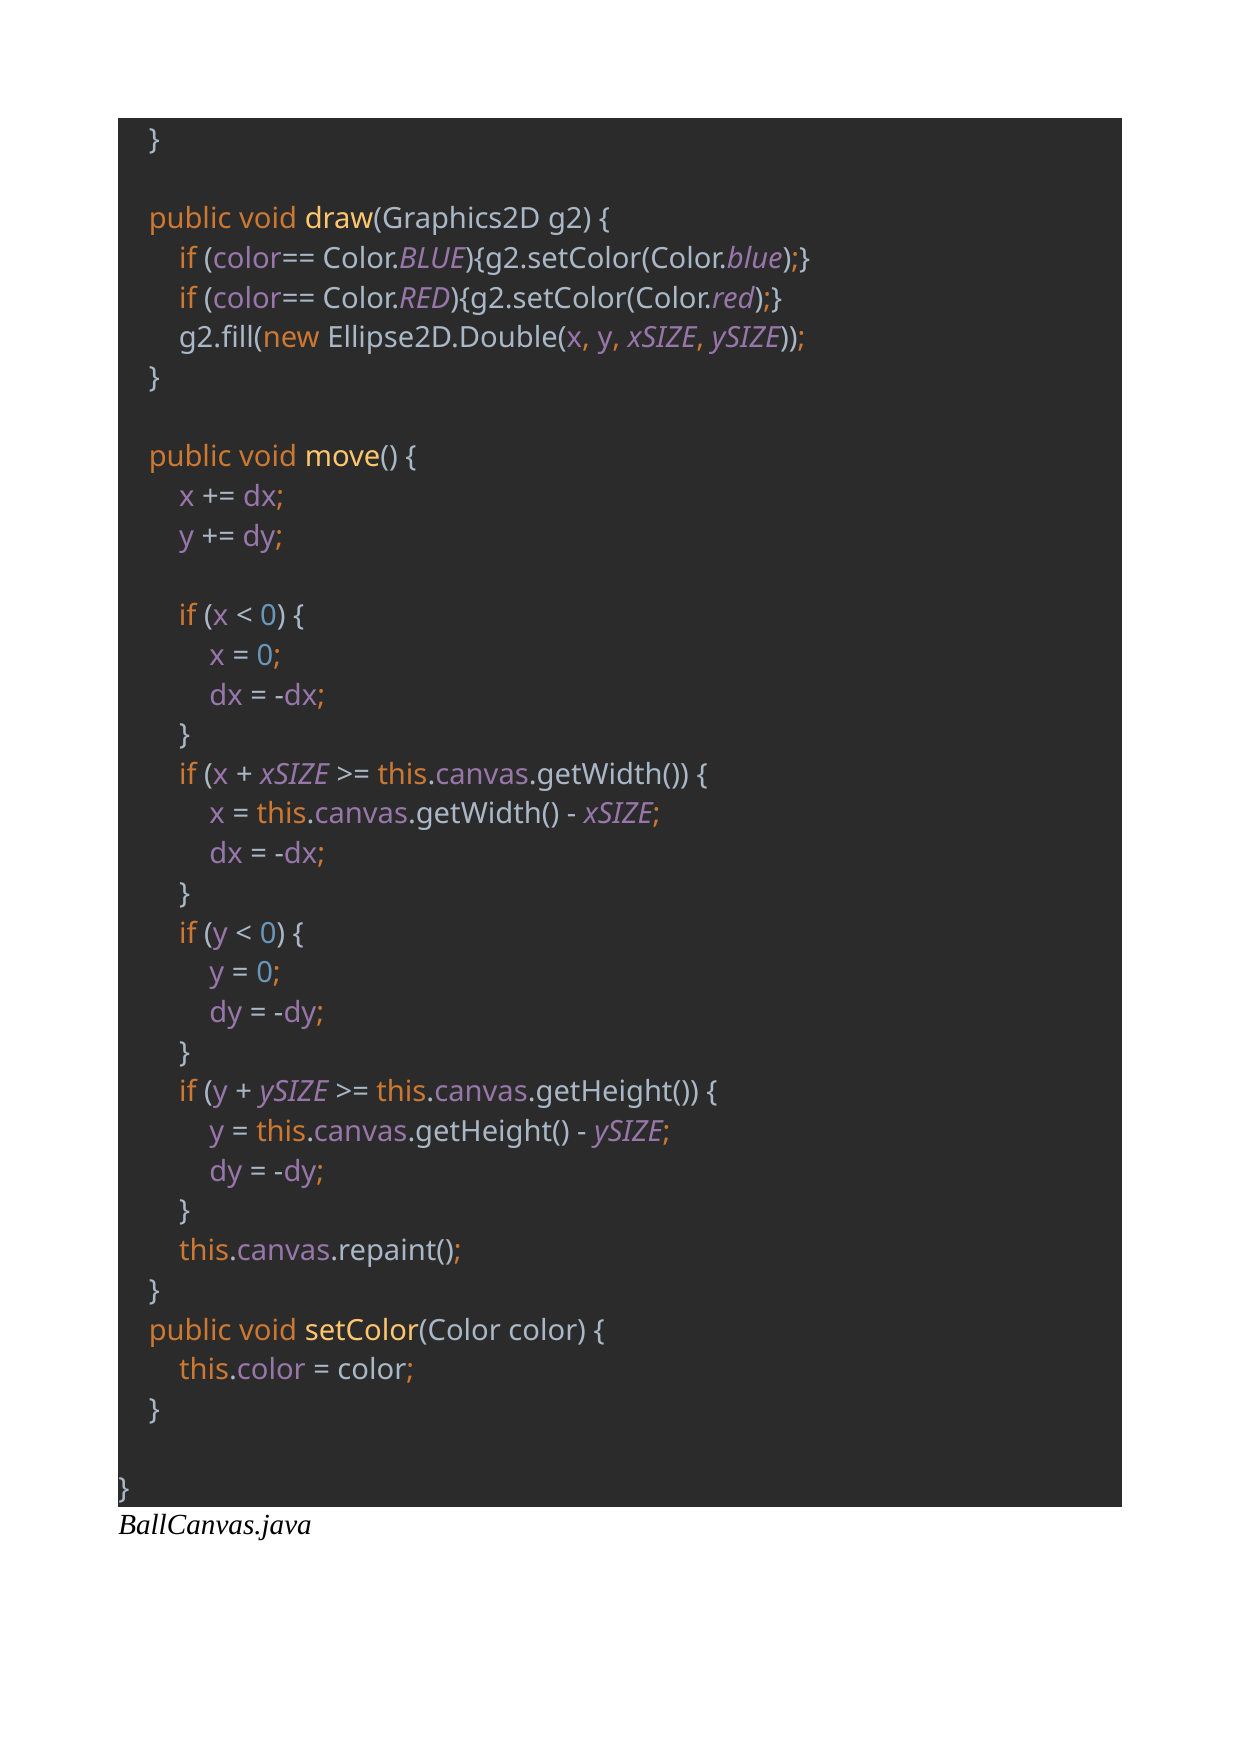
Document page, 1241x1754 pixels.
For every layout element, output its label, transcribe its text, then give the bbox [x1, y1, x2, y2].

text } public void draw(Graphics2D g2) { if (color== Color.BLUE){g2.setColor(Color.blue);} if (color== Color.RED){g2.setColor(Color.red);} g2.fill(new Ellipse2D.Double(x, y, xSIZE, ySIZE)); } public void move() { x += dx; y += dy; if (x < 0) { x = 0; dx = -dx; } if (x + xSIZE >= this.canvas.getWidth()) { x = this.canvas.getWidth() - xSIZE; dx = -dx; } if (y < 0) { y = 0; dy = -dy; } if (y + ySIZE >= this.canvas.getHeight()) { y = this.canvas.getHeight() - ySIZE; dy = -dy; } this.canvas.repaint(); } public void setColor(Color color) { this.color = color; } } [118, 118, 1122, 1507]
text BallCanvas.java [118, 1507, 1122, 1541]
